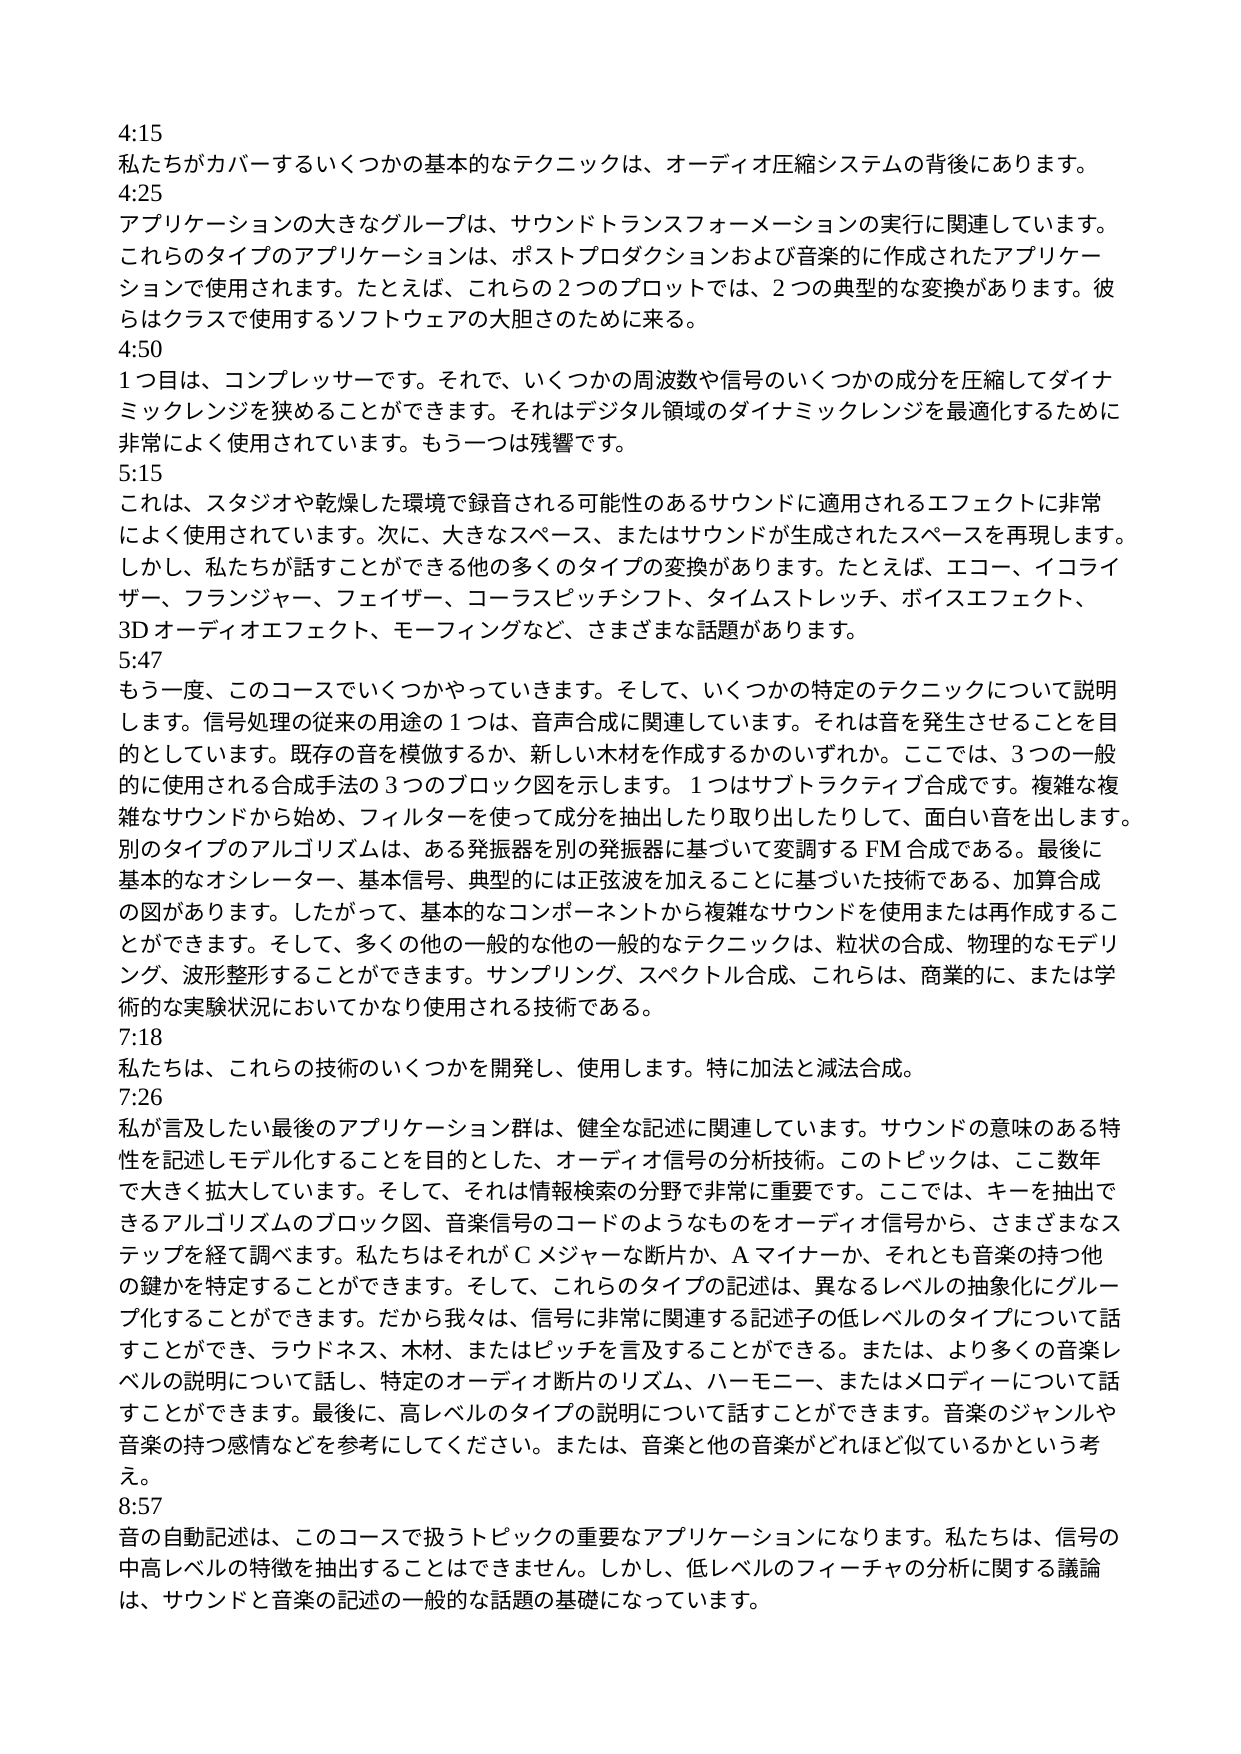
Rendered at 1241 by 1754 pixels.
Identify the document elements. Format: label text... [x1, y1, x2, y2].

text 7:26 [118, 1082, 1122, 1111]
text これは、スタジオや乾燥した環境で録音される可能性のあるサウンドに適用されるエフェクトに非常によく使用されています。次に、大きなスペース、またはサウンドが生成されたスペースを再現します。しかし、私たちが話すことができる他の多くのタイプの変換があります。たとえば、エコー、イコライザー、フランジャー、フェイザー、コーラスピッチシフト、タイムストレッチ、ボイスエフェクト、3Dオーディオエフェクト、モーフィングなど、さまざまな話題があります。 [118, 486, 1122, 645]
text 私が言及したい最後のアプリケーション群は、健全な記述に関連しています。サウンドの意味のある特性を記述しモデル化することを目的とした、オーディオ信号の分析技術。このトピックは、ここ数年で大きく拡大しています。そして、それは情報検索の分野で非常に重要です。ここでは、キーを抽出できるアルゴリズムのブロック図、音楽信号のコードのようなものをオーディオ信号から、さまざまなステップを経て調べます。私たちはそれがCメジャーな断片か、Aマイナーか、それとも音楽の持つ他の鍵かを特定することができます。そして、これらのタイプの記述は、異なるレベルの抽象化にグループ化することができます。だから我々は、信号に非常に関連する記述子の低レベルのタイプについて話すことができ、ラウドネス、木材、またはピッチを言及することができる。または、より多くの音楽レベルの説明について話し、特定のオーディオ断片のリズム、ハーモニー、またはメロディーについて話すことができます。最後に、高レベルのタイプの説明について話すことができます。音楽のジャンルや音楽の持つ感情などを参考にしてください。または、音楽と他の音楽がどれほど似ているかという考え。 [118, 1111, 1122, 1491]
text 私たちは、これらの技術のいくつかを開発し、使用します。特に加法と減法合成。 [118, 1051, 1122, 1082]
text もう一度、このコースでいくつかやっていきます。そして、いくつかの特定のテクニックについて説明します。信号処理の従来の用途の1つは、音声合成に関連しています。それは音を発生させることを目的としています。既存の音を模倣するか、新しい木材を作成するかのいずれか。ここでは、3つの一般的に使用される合成手法の3つのブロック図を示します。 1つはサブトラクティブ合成です。複雑な複雑なサウンドから始め、フィルターを使って成分を抽出したり取り出したりして、面白い音を出します。別のタイプのアルゴリズムは、ある発振器を別の発振器に基づいて変調するFM合成である。最後に基本的なオシレーター、基本信号、典型的には正弦波を加えることに基づいた技術である、加算合成の図があります。したがって、基本的なコンポーネントから複雑なサウンドを使用または再作成することができます。そして、多くの他の一般的な他の一般的なテクニックは、粒状の合成、物理的なモデリング、波形整形することができます。サンプリング、スペクトル合成、これらは、商業的に、または学術的な実験状況においてかなり使用される技術である。 [118, 673, 1122, 1022]
text 5:47 [118, 645, 1122, 673]
text アプリケーションの大きなグループは、サウンドトランスフォーメーションの実行に関連しています。これらのタイプのアプリケーションは、ポストプロダクションおよび音楽的に作成されたアプリケーションで使用されます。たとえば、これらの2つのプロットでは、2つの典型的な変換があります。彼らはクラスで使用するソフトウェアの大胆さのために来る。 [118, 207, 1122, 334]
text 4:15 [118, 118, 1122, 147]
text 4:50 [118, 334, 1122, 363]
text 8:57 [118, 1491, 1122, 1520]
text 5:15 [118, 458, 1122, 486]
text 7:18 [118, 1022, 1122, 1051]
text 私たちがカバーするいくつかの基本的なテクニックは、オーディオ圧縮システムの背後にあります。 [118, 147, 1122, 178]
text 4:25 [118, 178, 1122, 207]
text 音の自動記述は、このコースで扱うトピックの重要なアプリケーションになります。私たちは、信号の中高レベルの特徴を抽出することはできません。しかし、低レベルのフィーチャの分析に関する議論は、サウンドと音楽の記述の一般的な話題の基礎になっています。 [118, 1520, 1122, 1615]
text 1つ目は、コンプレッサーです。それで、いくつかの周波数や信号のいくつかの成分を圧縮してダイナミックレンジを狭めることができます。それはデジタル領域のダイナミックレンジを最適化するために非常によく使用されています。もう一つは残響です。 [118, 363, 1122, 458]
